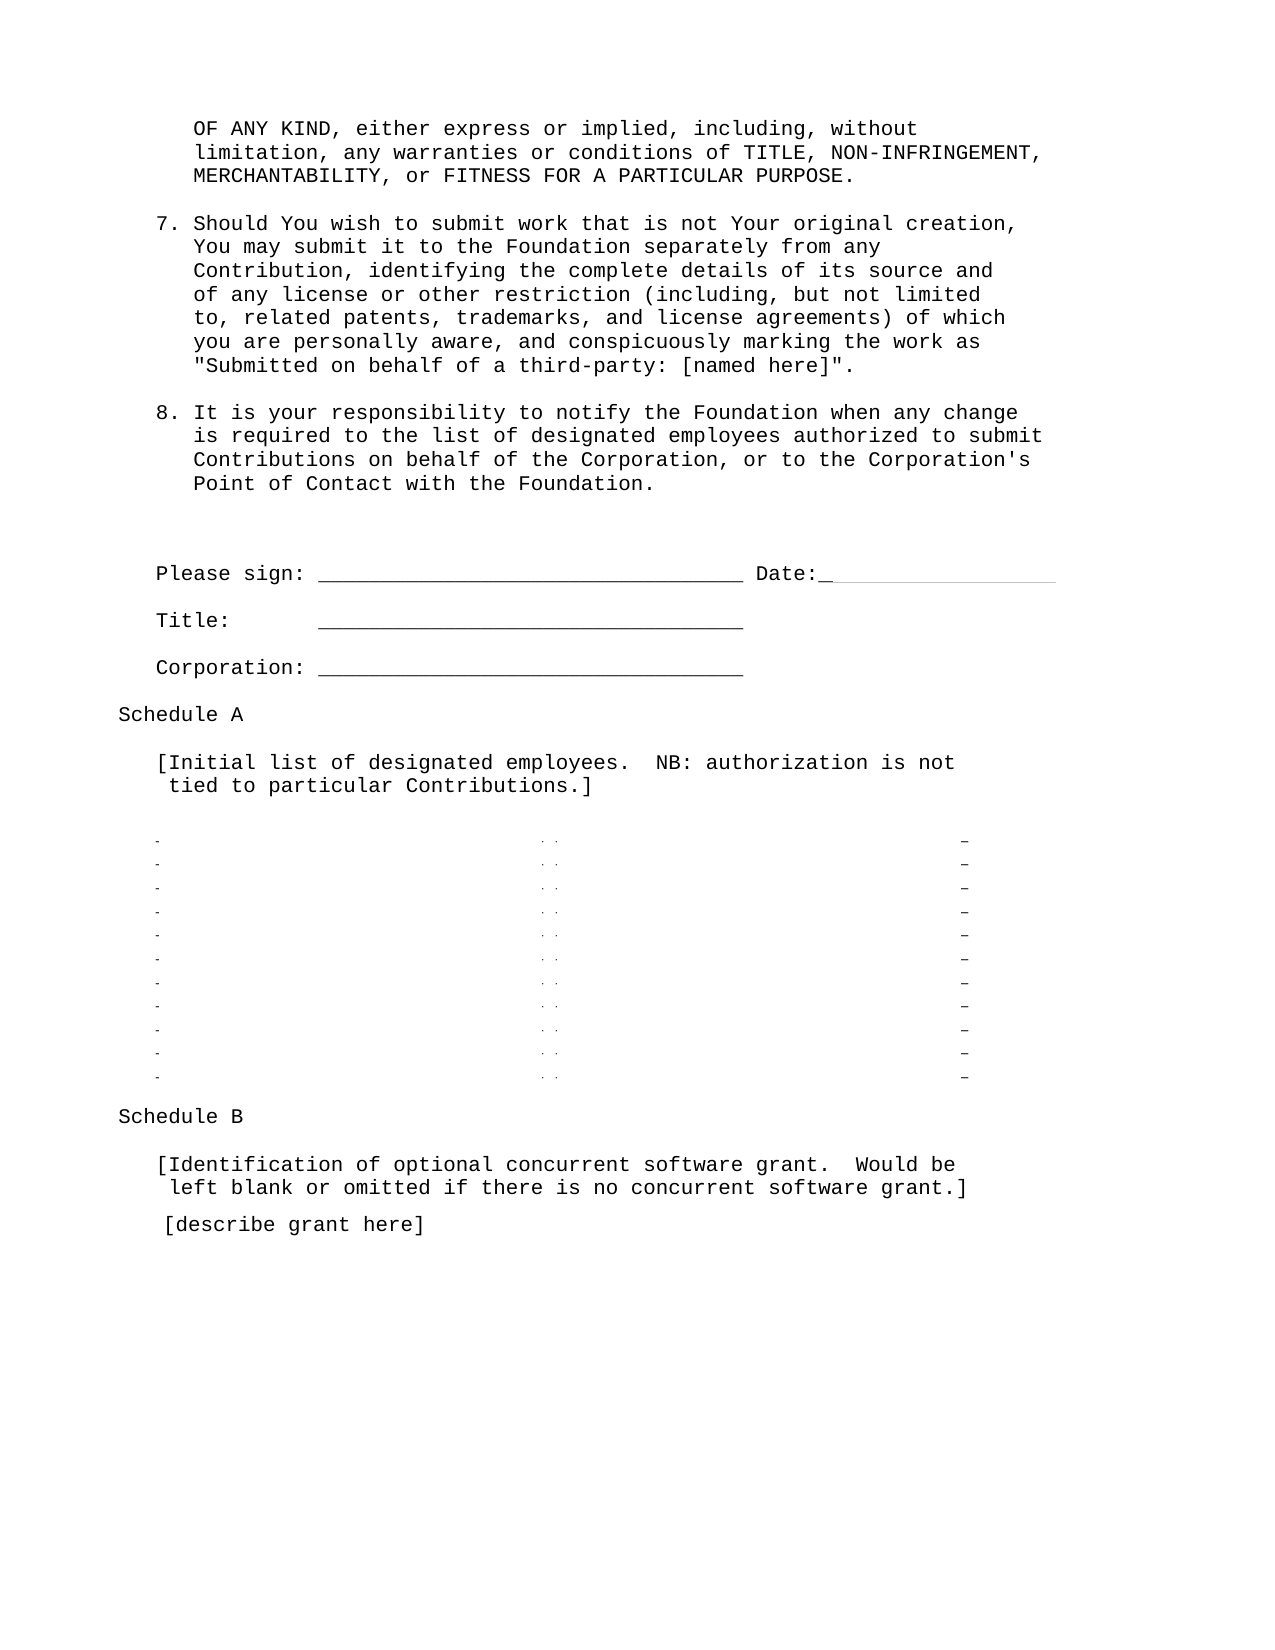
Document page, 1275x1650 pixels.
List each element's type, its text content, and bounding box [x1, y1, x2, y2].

text Contribution, identifying the complete details of its source and [118, 260, 1157, 284]
text Title: __________________________________ [118, 610, 1157, 633]
text "Submitted on behalf of a third-party: [named here]". [118, 354, 1157, 378]
text Please sign: __________________________________ Date:___________________ [118, 563, 1157, 586]
text 8. It is your responsibility to notify the Foundation when any change [118, 402, 1157, 426]
text left blank or omitted if there is no concurrent software grant.] [118, 1177, 1157, 1201]
text _______________________________ _________________________________ [118, 846, 1157, 870]
text _______________________________ _________________________________ [118, 870, 1157, 894]
text to, related patents, trademarks, and license agreements) of which [118, 307, 1157, 331]
text You may submit it to the Foundation separately from any [118, 236, 1157, 260]
text _______________________________ _________________________________ [118, 1036, 1157, 1059]
text is required to the list of designated employees authorized to submit [118, 426, 1157, 449]
text 7. Should You wish to submit work that is not Your original creation, [118, 213, 1157, 236]
text _______________________________ _________________________________ [118, 941, 1157, 964]
text Corporation: __________________________________ [118, 657, 1157, 681]
text OF ANY KIND, either express or implied, including, without [118, 118, 1157, 142]
text _______________________________ _________________________________ [118, 988, 1157, 1012]
text _______________________________ _________________________________ [118, 823, 1157, 846]
text tied to particular Contributions.] [118, 775, 1157, 799]
text Contributions on behalf of the Corporation, or to the Corporation's [118, 449, 1157, 473]
text _______________________________ _________________________________ [118, 917, 1157, 941]
text MERCHANTABILITY, or FITNESS FOR A PARTICULAR PURPOSE. [118, 165, 1157, 189]
text [Identification of optional concurrent software grant. Would be [118, 1154, 1157, 1177]
text limitation, any warranties or conditions of TITLE, NON-INFRINGEMENT, [118, 142, 1157, 165]
text Schedule A [118, 704, 1157, 728]
text _______________________________ _________________________________ [118, 894, 1157, 917]
text _______________________________ _________________________________ [118, 1012, 1157, 1036]
text Schedule B [118, 1106, 1157, 1130]
text _______________________________ _________________________________ [118, 964, 1157, 988]
text you are personally aware, and conspicuously marking the work as [118, 331, 1157, 354]
text [Initial list of designated employees. NB: authorization is not [118, 752, 1157, 775]
text Point of Contact with the Foundation. [118, 473, 1157, 496]
text of any license or other restriction (including, but not limited [118, 284, 1157, 307]
text _______________________________ _________________________________ [118, 1059, 1157, 1083]
